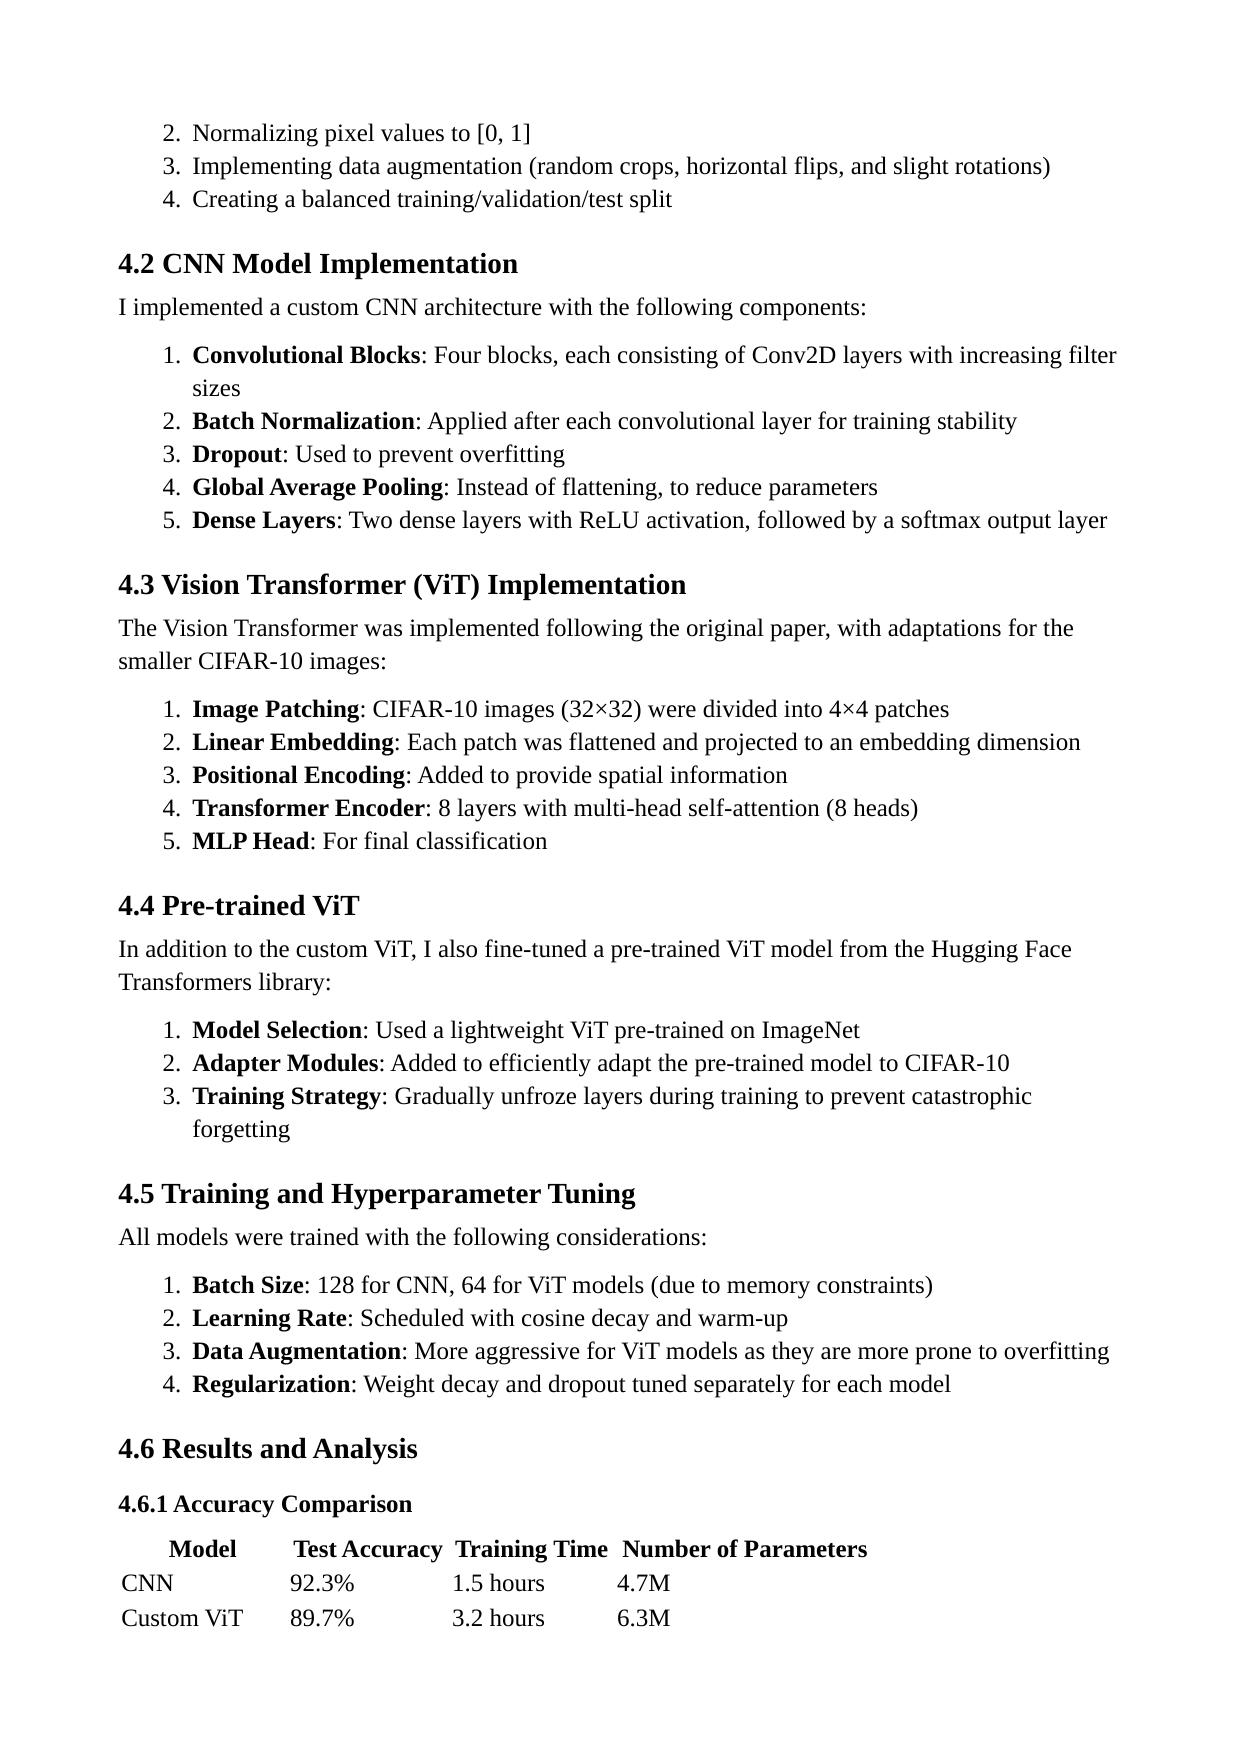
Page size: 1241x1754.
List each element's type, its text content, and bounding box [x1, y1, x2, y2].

list Regularization: Weight decay and dropout tuned separately for each model [162, 1369, 1122, 1398]
list Dropout: Used to prevent overfitting [162, 439, 1122, 468]
list Learning Rate: Scheduled with cosine decay and warm-up [162, 1303, 1122, 1332]
list Adapter Modules: Added to efficiently adapt the pre-trained model to CIFAR-10 [162, 1048, 1122, 1077]
subtitle 4.3 Vision Transformer (ViT) Implementation [118, 567, 1122, 601]
list Batch Size: 128 for CNN, 64 for ViT models (due to memory constraints) [162, 1270, 1122, 1298]
text All models were trained with the following considerations: [118, 1222, 1122, 1251]
list Global Average Pooling: Instead of flattening, to reduce parameters [162, 472, 1122, 501]
table_cell 92.3% [287, 1565, 449, 1600]
table_cell 3.2 hours [449, 1600, 614, 1634]
list Normalizing pixel values to [0, 1] [162, 118, 1122, 147]
list Creating a balanced training/validation/test split [162, 184, 1122, 213]
table_cell 4.7M [614, 1565, 875, 1600]
subtitle 4.4 Pre-trained ViT [118, 888, 1122, 922]
table_header Number of Parameters [614, 1531, 875, 1565]
list Linear Embedding: Each patch was flattened and projected to an embedding dimension [162, 727, 1122, 756]
list Model Selection: Used a lightweight ViT pre-trained on ImageNet [162, 1015, 1122, 1044]
list Implementing data augmentation (random crops, horizontal flips, and slight rotations) [162, 151, 1122, 180]
table_header Test Accuracy [287, 1531, 449, 1565]
list Image Patching: CIFAR-10 images (32×32) were divided into 4×4 patches [162, 694, 1122, 723]
subtitle 4.5 Training and Hyperparameter Tuning [118, 1176, 1122, 1210]
table_header Model [118, 1531, 287, 1565]
table_header Training Time [449, 1531, 614, 1565]
list Positional Encoding: Added to provide spatial information [162, 760, 1122, 789]
text In addition to the custom ViT, I also fine-tuned a pre-trained ViT model from the Hugging Face Transformers library: [118, 934, 1122, 996]
list Convolutional Blocks: Four blocks, each consisting of Conv2D layers with increasing filter sizes [162, 340, 1122, 402]
list Batch Normalization: Applied after each convolutional layer for training stability [162, 406, 1122, 435]
list Training Strategy: Gradually unfroze layers during training to prevent catastrophic forgetting [162, 1081, 1122, 1143]
subtitle 4.6.1 Accuracy Comparison [118, 1489, 1122, 1518]
subtitle 4.6 Results and Analysis [118, 1431, 1122, 1464]
list MLP Head: For final classification [162, 826, 1122, 855]
text I implemented a custom CNN architecture with the following components: [118, 292, 1122, 321]
table_cell 6.3M [614, 1600, 875, 1634]
table_cell 89.7% [287, 1600, 449, 1634]
table_cell Custom ViT [118, 1600, 287, 1634]
subtitle 4.2 CNN Model Implementation [118, 246, 1122, 280]
table_cell 1.5 hours [449, 1565, 614, 1600]
list Dense Layers: Two dense layers with ReLU activation, followed by a softmax output layer [162, 505, 1122, 534]
list Transformer Encoder: 8 layers with multi-head self-attention (8 heads) [162, 793, 1122, 822]
list Data Augmentation: More aggressive for ViT models as they are more prone to overfitting [162, 1336, 1122, 1364]
table_cell CNN [118, 1565, 287, 1600]
text The Vision Transformer was implemented following the original paper, with adaptations for the smaller CIFAR-10 images: [118, 613, 1122, 675]
